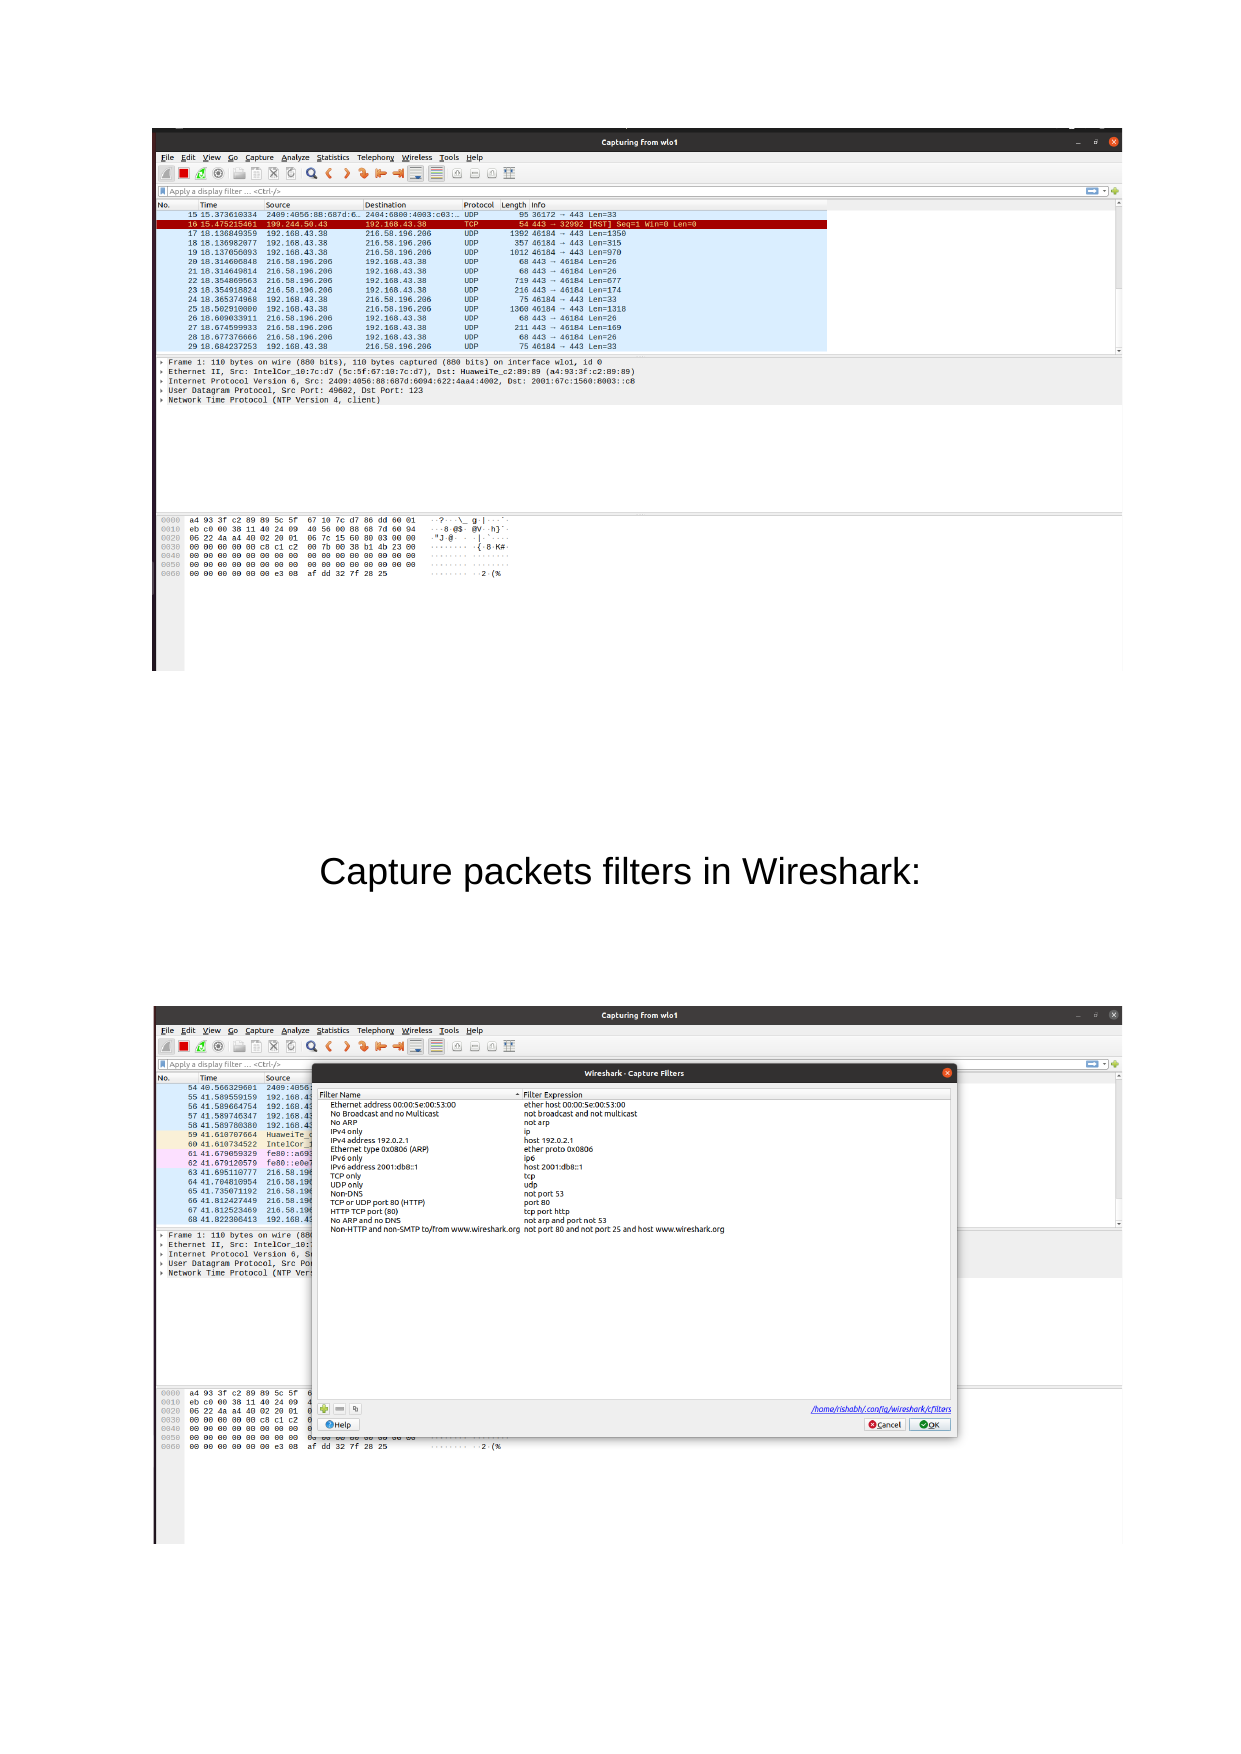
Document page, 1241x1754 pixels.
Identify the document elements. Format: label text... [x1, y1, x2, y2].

subtitle Capture packets filters in Wireshark: [118, 849, 1122, 892]
picture [152, 128, 1123, 671]
picture [153, 1006, 1123, 1544]
